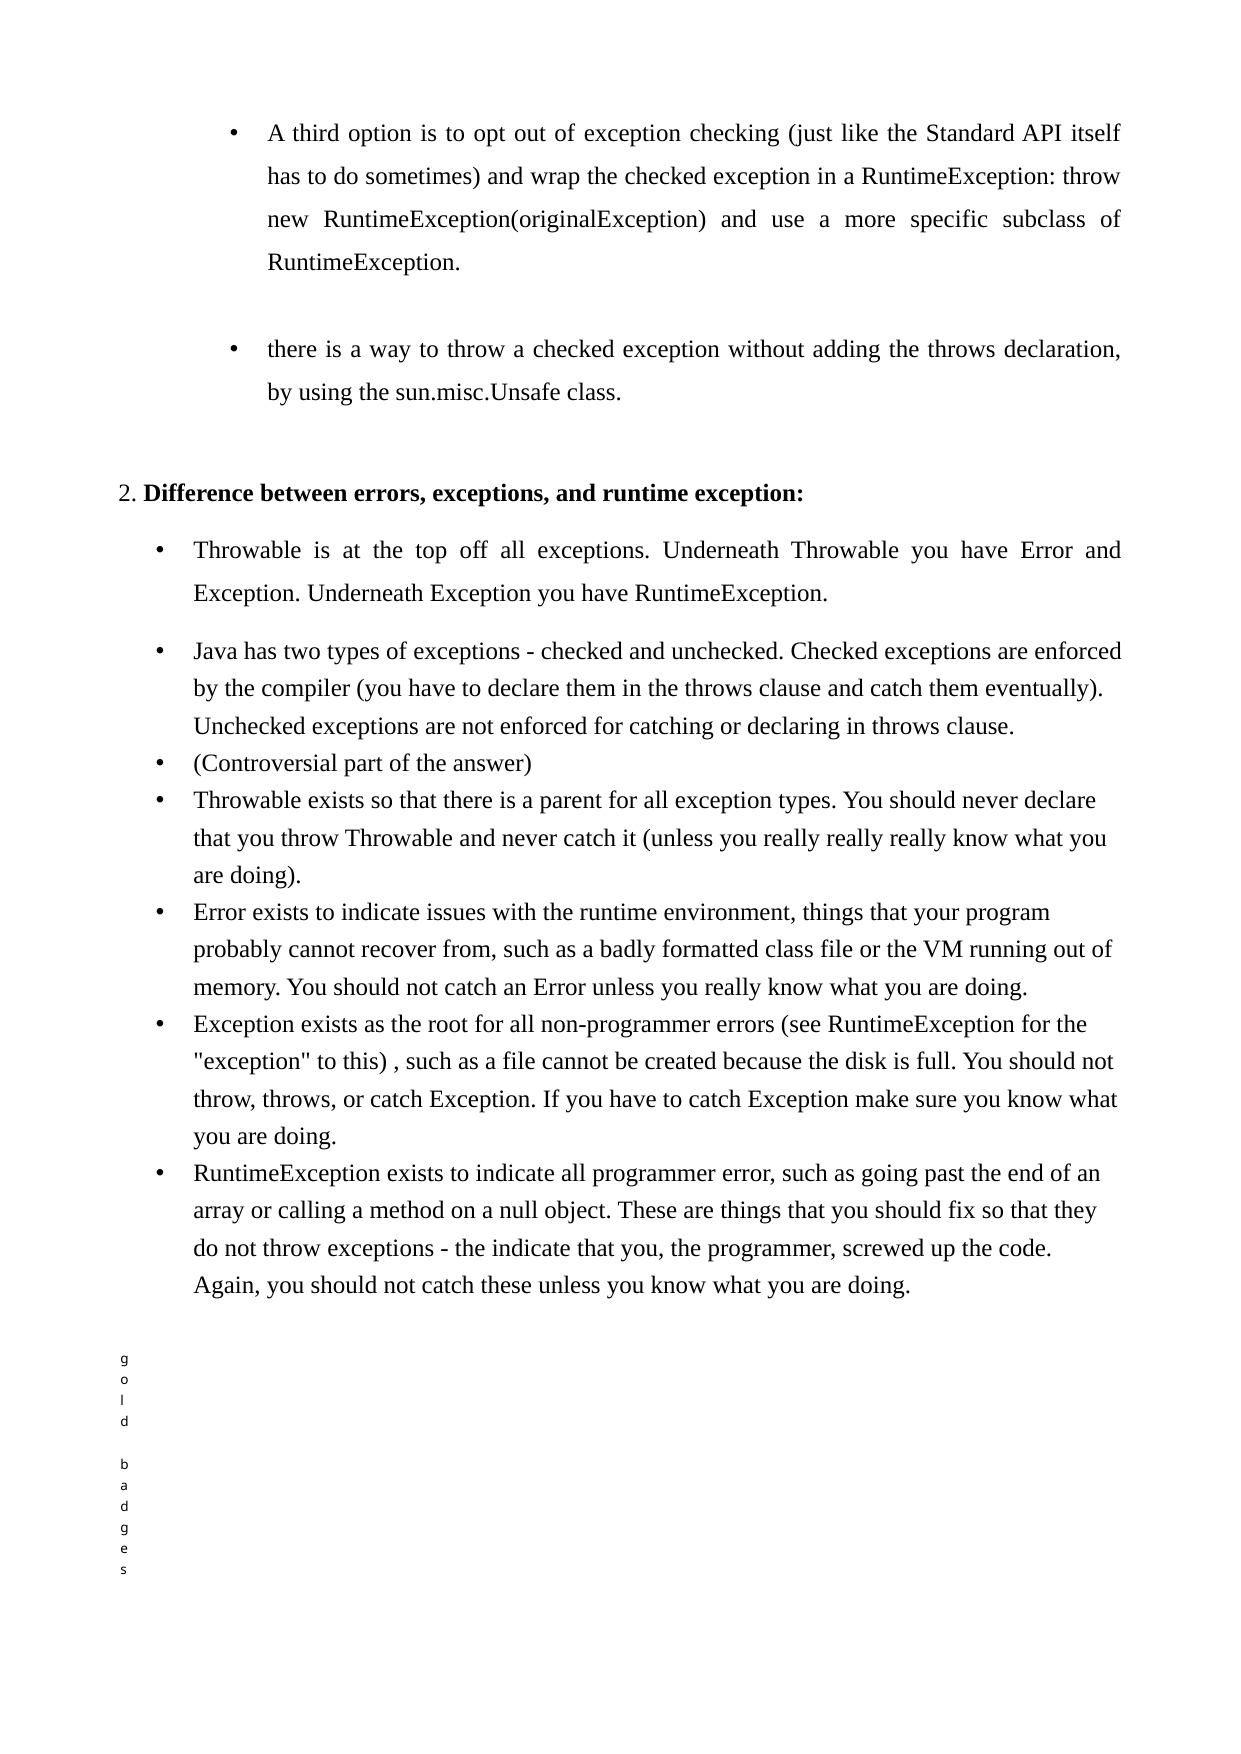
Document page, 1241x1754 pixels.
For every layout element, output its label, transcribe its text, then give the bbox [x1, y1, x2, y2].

list there is a way to throw a checked exception without adding the throws declaration, by using the sun.misc.Unsafe class. [229, 334, 1122, 406]
list Java has two types of exceptions - checked and unchecked. Checked exceptions are enforced by the compiler (you have to declare them in the throws clause and catch them eventually). Unchecked exceptions are not enforced for catching or declaring in throws clause. [156, 636, 1122, 739]
list (Controversial part of the answer) [156, 748, 1122, 777]
text 2. Difference between errors, exceptions, and runtime exception: [118, 478, 1122, 506]
list A third option is to opt out of exception checking (just like the Standard API itself has to do sometimes) and wrap the checked exception in a RuntimeException: throw new RuntimeException(originalException) and use a more specific subclass of RuntimeException. [229, 118, 1122, 276]
list RuntimeException exists to indicate all programmer error, such as going past the end of an array or calling a method on a null object. These are things that you should fix so that they do not throw exceptions - the indicate that you, the programmer, screwed up the code. Again, you should not catch these unless you know what you are doing. [156, 1158, 1122, 1299]
list Throwable exists so that there is a parent for all exception types. You should never declare that you throw Throwable and never catch it (unless you really really really know what you are doing). [156, 785, 1122, 889]
list Error exists to indicate issues with the runtime environment, things that your program probably cannot recover from, such as a badly formatted class file or the VM running out of memory. You should not catch an Error unless you really know what you are doing. [156, 897, 1122, 1001]
list Exception exists as the root for all non-programmer errors (see RuntimeException for the "exception" to this) , such as a file cannot be created because the disk is full. You should not throw, throws, or catch Exception. If you have to catch Exception make sure you know what you are doing. [156, 1009, 1122, 1150]
list Throwable is at the top off all exceptions. Underneath Throwable you have Error and Exception. Underneath Exception you have RuntimeException. [156, 535, 1122, 607]
